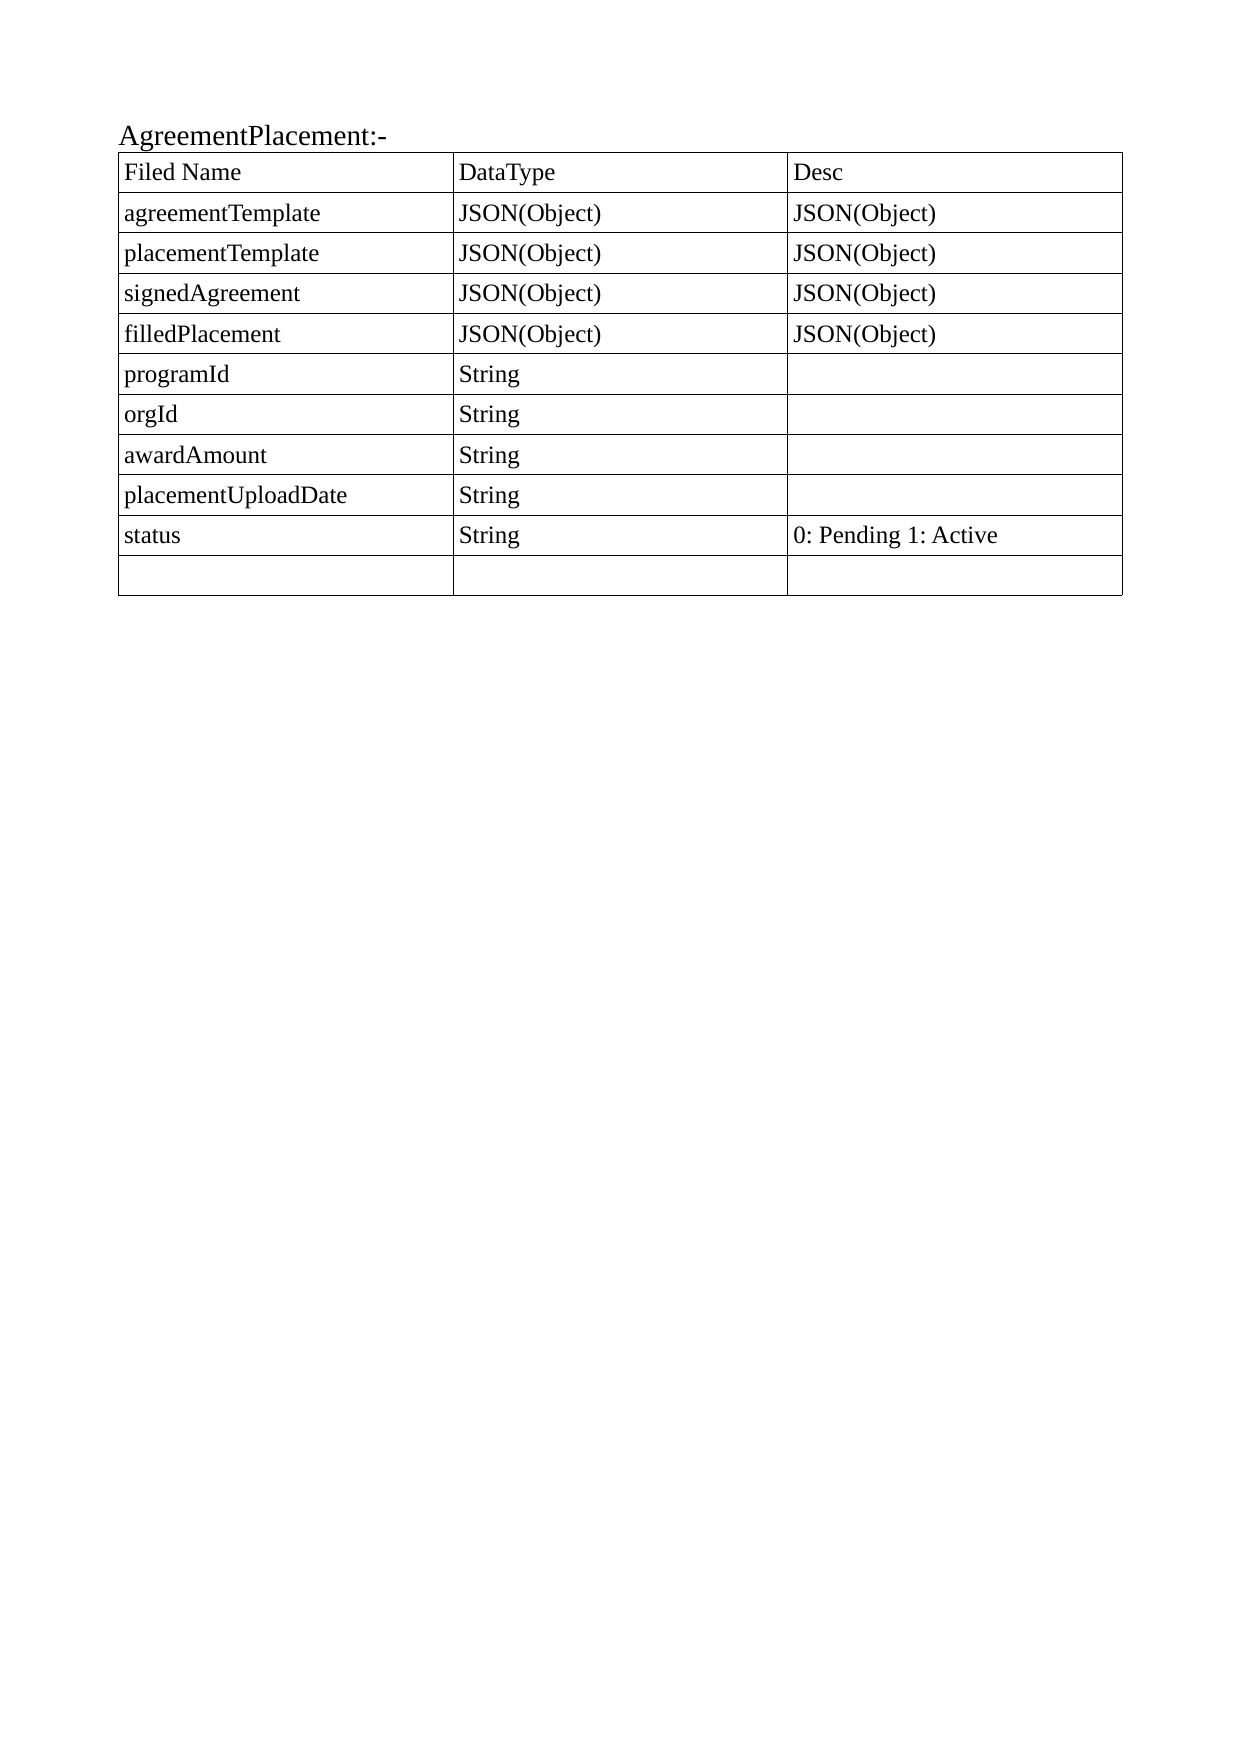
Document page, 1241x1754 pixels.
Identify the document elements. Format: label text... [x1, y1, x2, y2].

table_header Desc [788, 153, 1122, 192]
table_cell placementTemplate [119, 233, 453, 273]
table_cell String [454, 435, 787, 474]
table_cell String [454, 354, 787, 393]
table_cell 0: Pending 1: Active [788, 516, 1122, 555]
table_cell [788, 354, 1122, 393]
table_cell JSON(Object) [788, 233, 1122, 273]
table_cell JSON(Object) [788, 193, 1122, 232]
table_cell [788, 435, 1122, 474]
table_cell awardAmount [119, 435, 453, 474]
table_cell [788, 556, 1122, 595]
table_cell filledPlacement [119, 314, 453, 353]
table_cell [454, 556, 787, 595]
table_cell programId [119, 354, 453, 393]
table_cell signedAgreement [119, 274, 453, 313]
text AgreementPlacement:- [118, 118, 1122, 152]
table_header Filed Name [119, 153, 453, 192]
table_cell JSON(Object) [454, 314, 787, 353]
table_cell JSON(Object) [454, 193, 787, 232]
table_cell [788, 395, 1122, 434]
table_cell JSON(Object) [454, 274, 787, 313]
table_cell [788, 475, 1122, 514]
table_cell JSON(Object) [788, 314, 1122, 353]
table_cell JSON(Object) [788, 274, 1122, 313]
table_cell String [454, 475, 787, 514]
table_cell String [454, 516, 787, 555]
table_cell status [119, 516, 453, 555]
table_cell orgId [119, 395, 453, 434]
table_header DataType [454, 153, 787, 192]
table_cell placementUploadDate [119, 475, 453, 514]
table_cell agreementTemplate [119, 193, 453, 232]
table_cell JSON(Object) [454, 233, 787, 273]
table_cell String [454, 395, 787, 434]
table_cell [119, 556, 453, 595]
